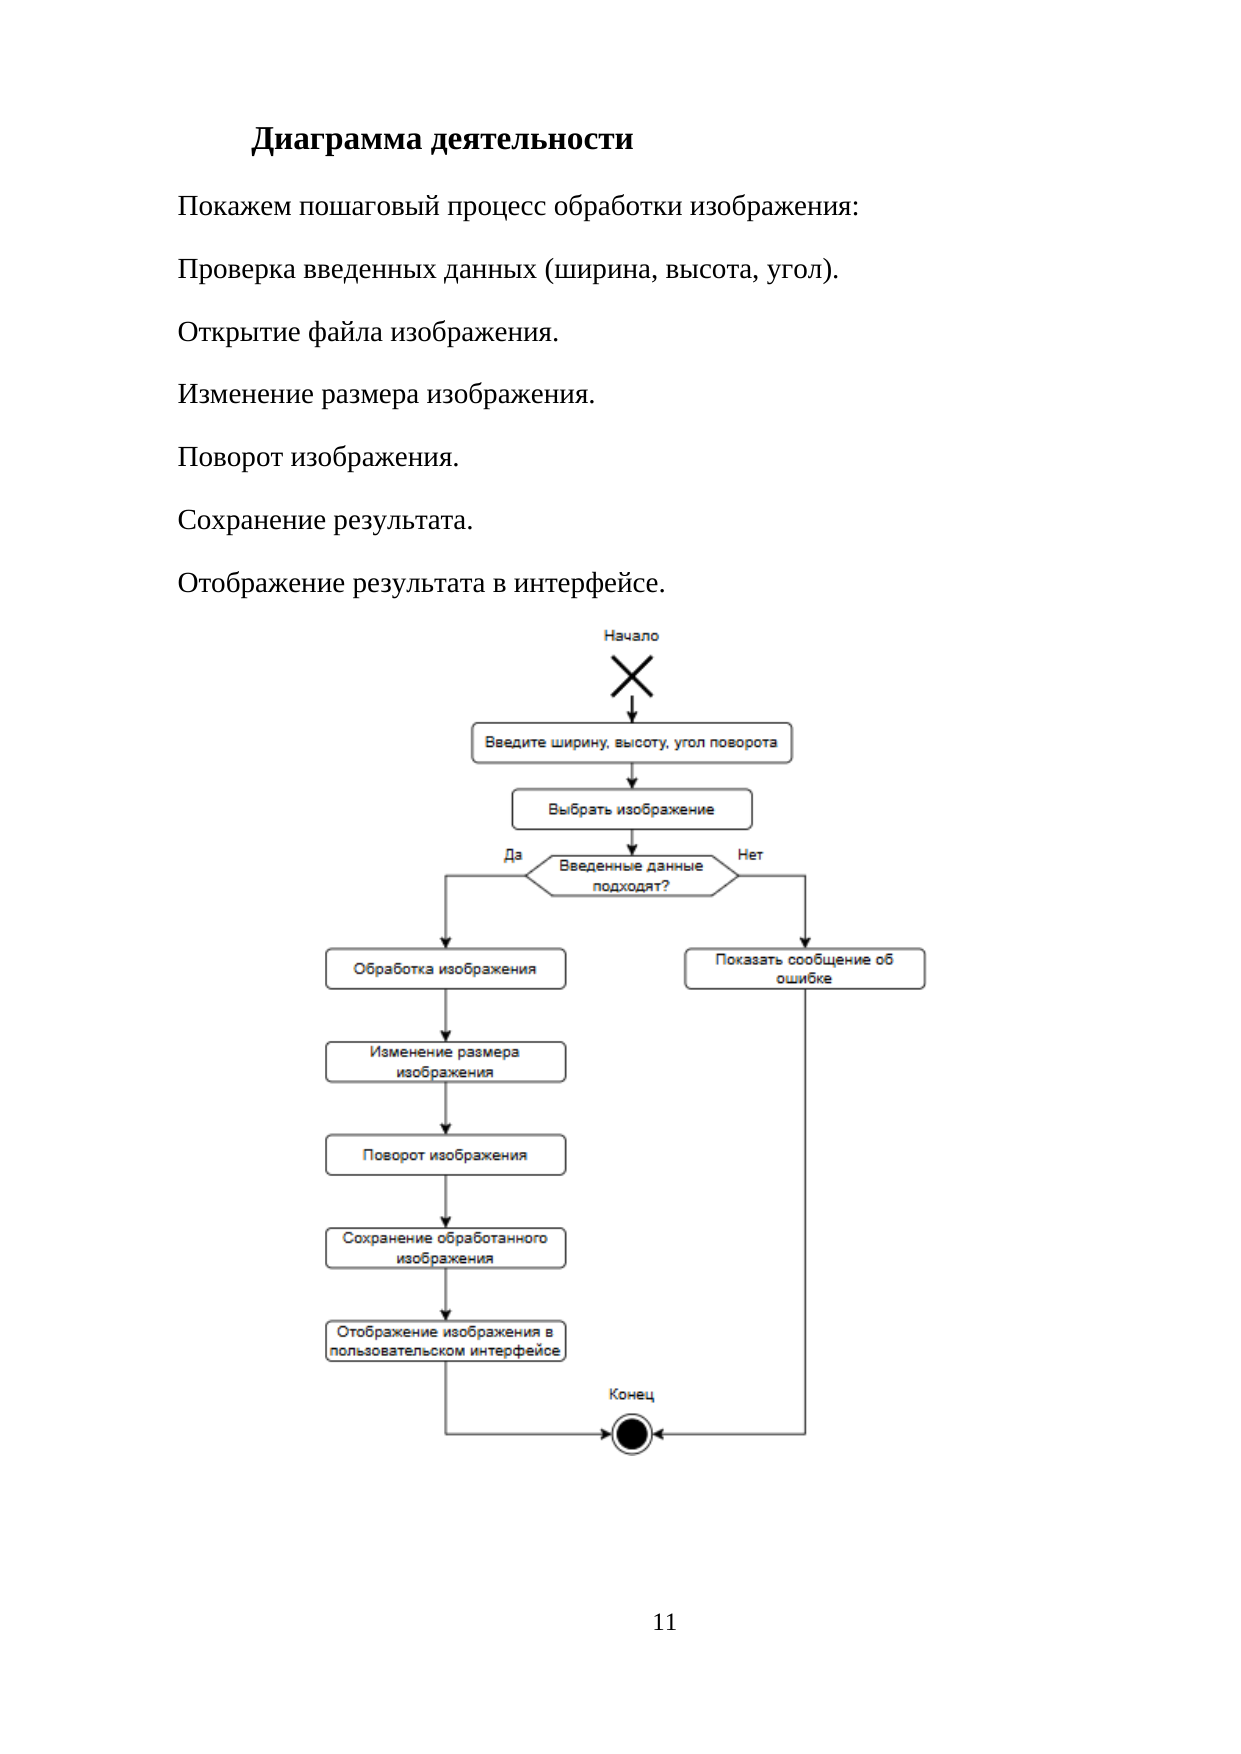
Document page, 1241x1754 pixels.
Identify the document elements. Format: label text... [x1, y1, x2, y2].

text Сохранение результата. [177, 502, 1152, 536]
text Покажем пошаговый процесс обработки изображения: [177, 188, 1152, 222]
text Поворот изображения. [177, 439, 1152, 473]
picture [325, 627, 927, 1456]
text Изменение размера изображения. [177, 377, 1152, 410]
list Диаграмма деятельности [251, 118, 1152, 156]
text Открытие файла изображения. [177, 314, 1152, 347]
text Проверка введенных данных (ширина, высота, угол). [177, 251, 1152, 284]
text Отображение результата в интерфейсе. [177, 565, 1152, 598]
